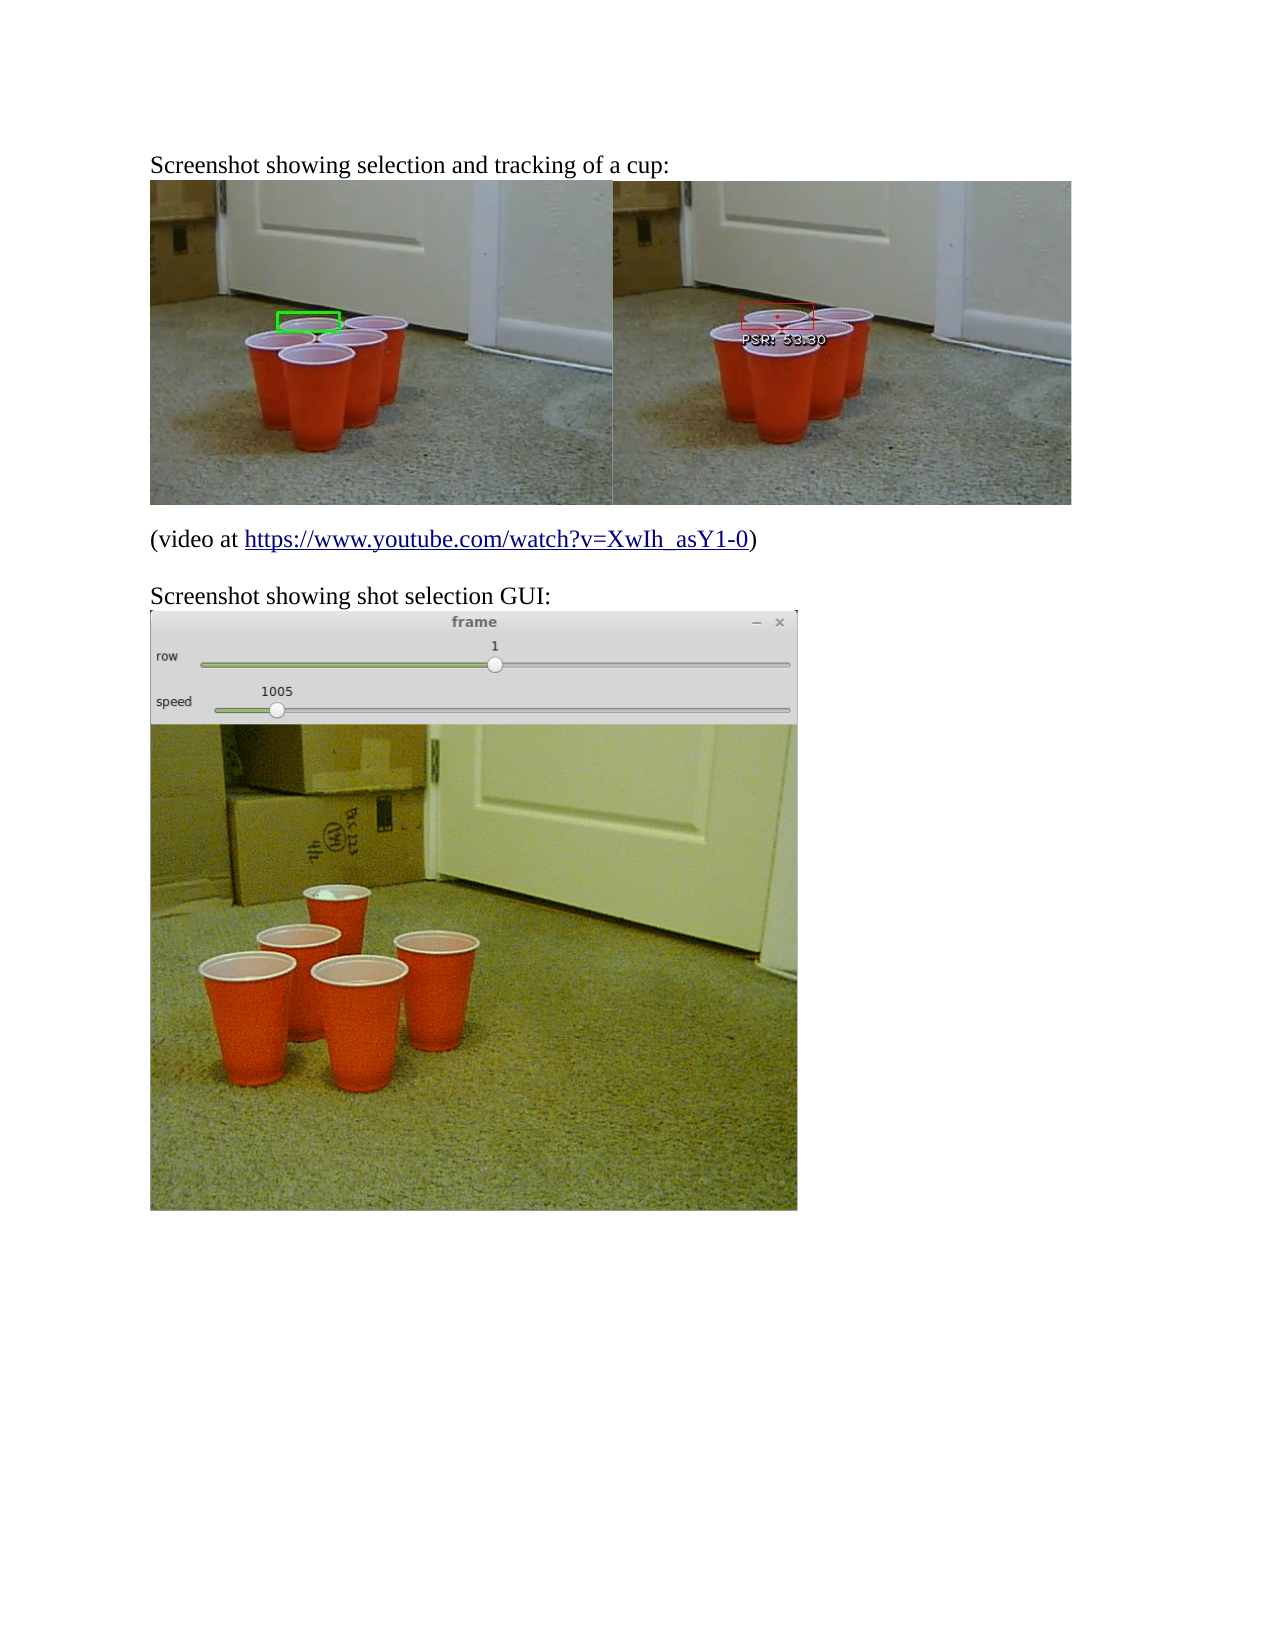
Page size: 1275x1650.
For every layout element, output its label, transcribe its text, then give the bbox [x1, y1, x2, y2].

text Screenshot showing selection and tracking of a cup: [150, 150, 1125, 179]
picture [150, 610, 798, 1211]
text (video at https://www.youtube.com/watch?v=XwIh_asY1-0) [150, 409, 1125, 552]
picture [150, 180, 1072, 505]
text Screenshot showing shot selection GUI: [150, 581, 1125, 610]
